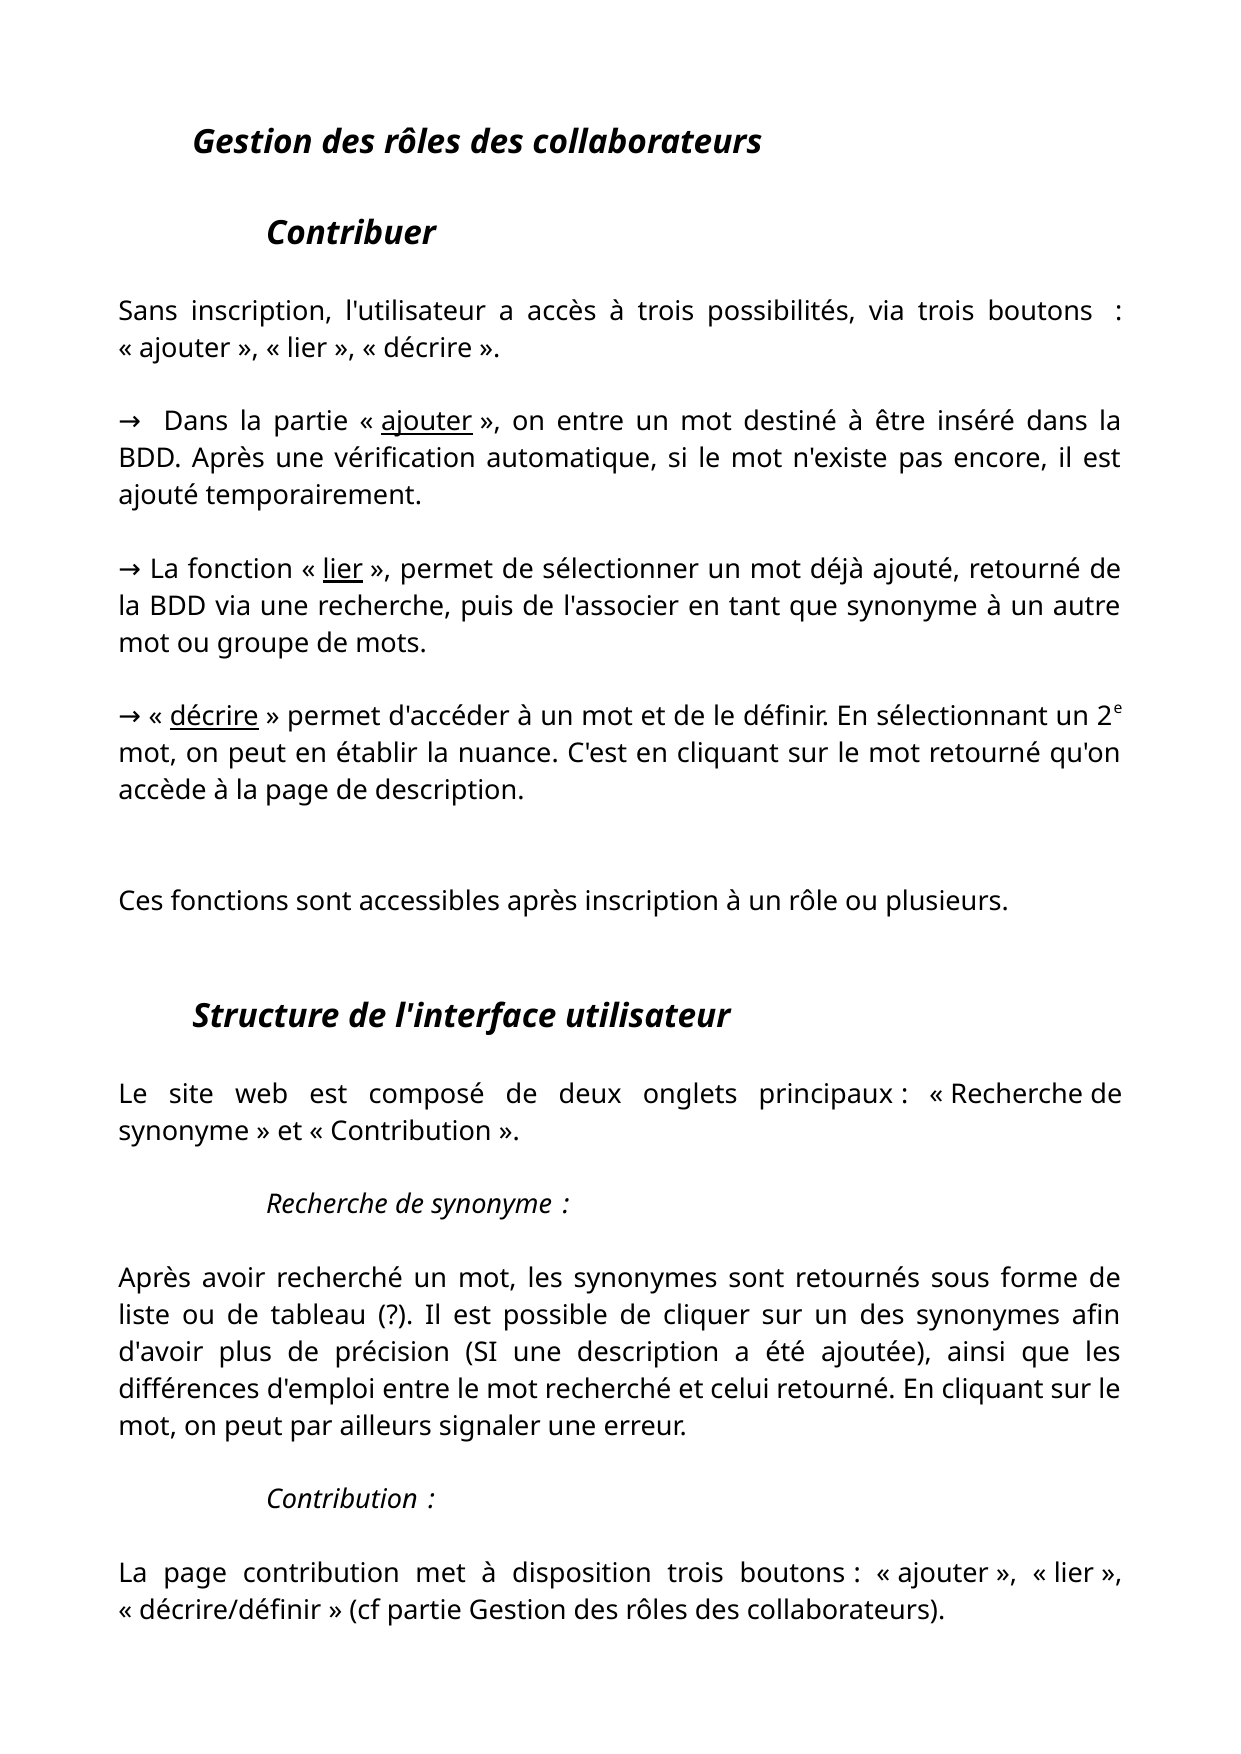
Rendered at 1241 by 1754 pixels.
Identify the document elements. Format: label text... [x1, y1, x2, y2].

text Après avoir recherché un mot, les synonymes sont retournés sous forme de liste ou de tableau (?). Il est possible de cliquer sur un des synonymes afin d'avoir plus de précision (SI une description a été ajoutée), ainsi que les différences d'emploi entre le mot recherché et celui retourné. En cliquant sur le mot, on peut par ailleurs signaler une erreur. [118, 1258, 1122, 1443]
text Recherche de synonyme : [118, 1185, 1122, 1222]
text Contribution : [118, 1480, 1122, 1517]
text La page contribution met à disposition trois boutons : « ajouter », « lier », « décrire/définir » (cf partie Gestion des rôles des collaborateurs). [118, 1553, 1122, 1627]
text → La fonction « lier », permet de sélectionner un mot déjà ajouté, retourné de la BDD via une recherche, puis de l'associer en tant que synonyme à un autre mot ou groupe de mots. [118, 549, 1122, 660]
text Ces fonctions sont accessibles après inscription à un rôle ou plusieurs. [118, 881, 1122, 918]
text Structure de l'interface utilisateur [118, 992, 1122, 1037]
text → Dans la partie « ajouter », on entre un mot destiné à être inséré dans la BDD. Après une vérification automatique, si le mot n'existe pas encore, il est ajouté temporairement. [118, 402, 1122, 512]
text Sans inscription, l'utilisateur a accès à trois possibilités, via trois boutons : « ajouter », « lier », « décrire ». [118, 291, 1122, 365]
text Le site web est composé de deux onglets principaux : « Recherche de synonyme » et « Contribution ». [118, 1074, 1122, 1148]
text → « décrire » permet d'accéder à un mot et de le définir. En sélectionnant un 2e mot, on peut en établir la nuance. C'est en cliquant sur le mot retourné qu'on accède à la page de description. [118, 697, 1122, 807]
text Gestion des rôles des collaborateurs [118, 118, 1122, 163]
text Contribuer [118, 209, 1122, 254]
